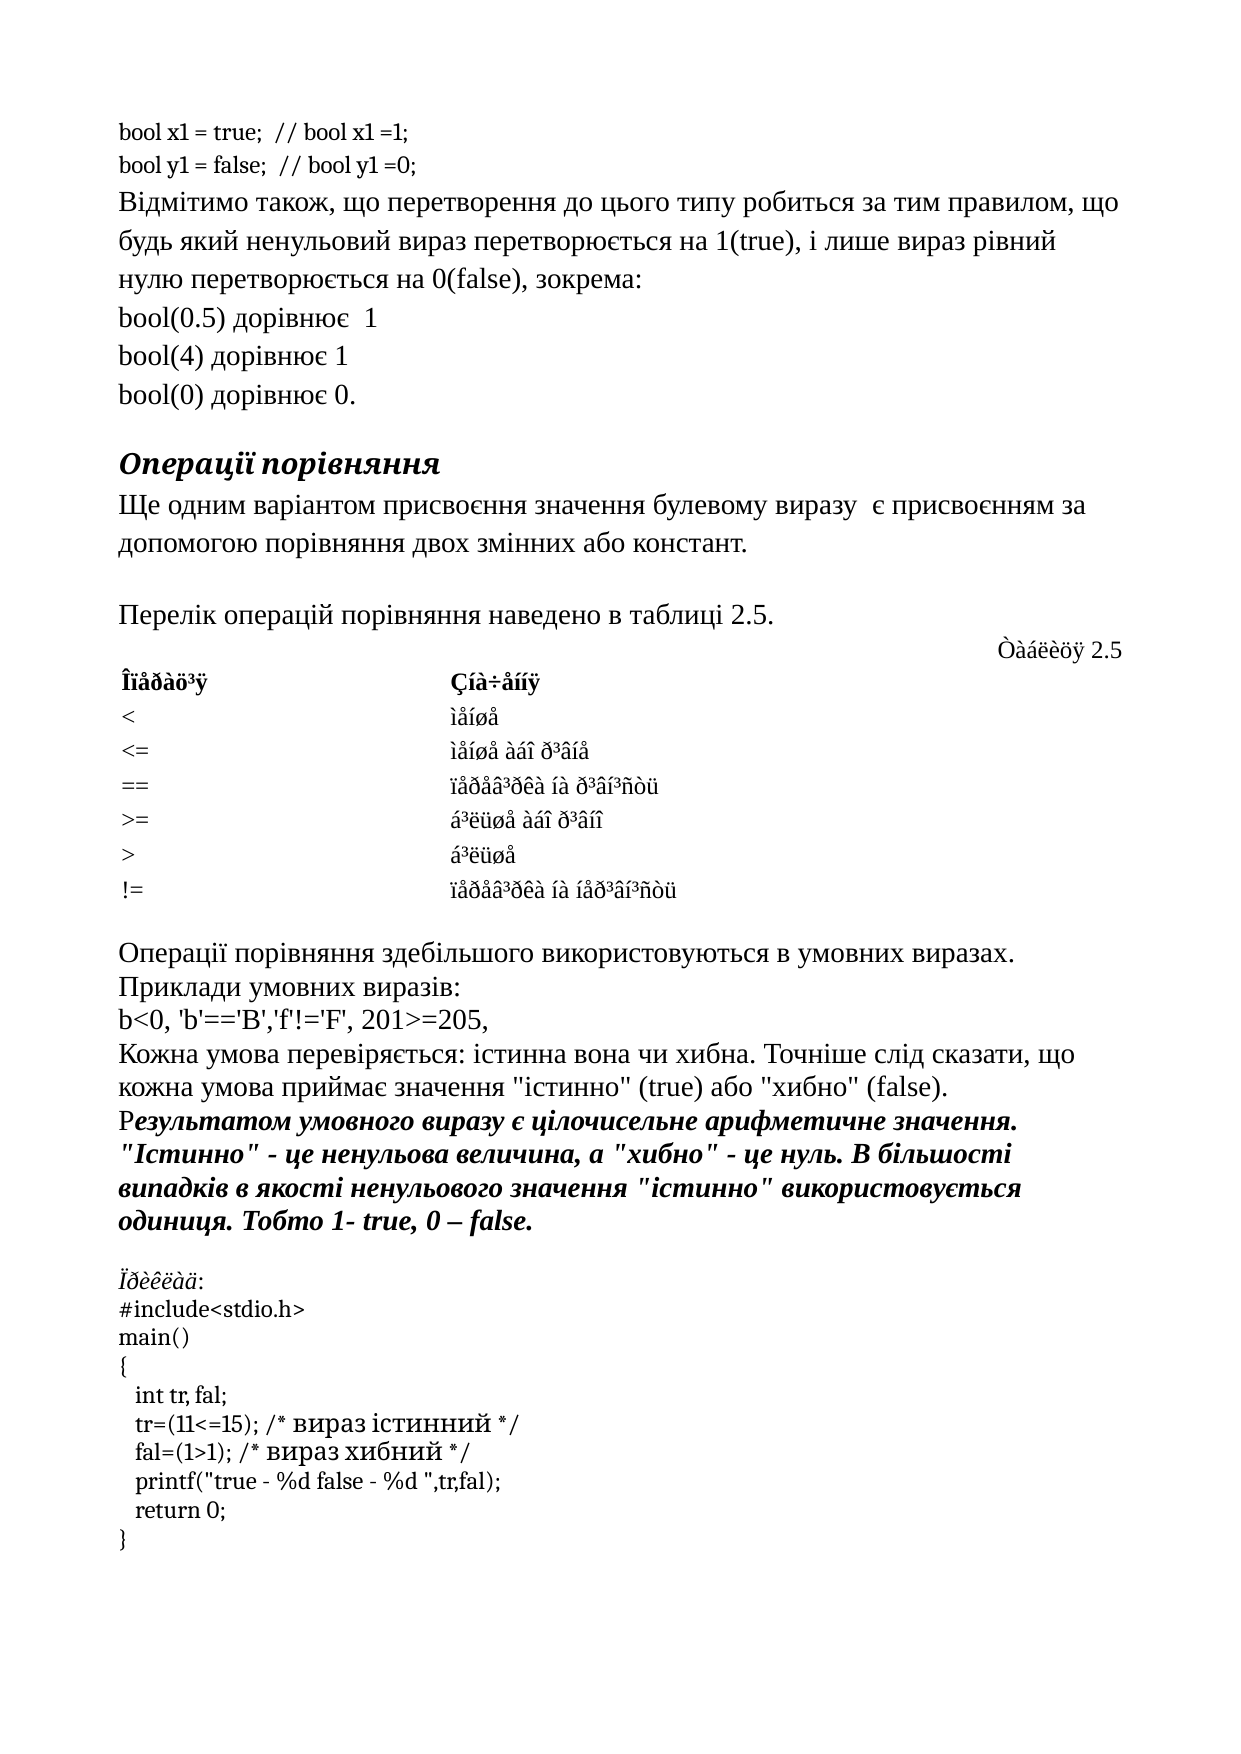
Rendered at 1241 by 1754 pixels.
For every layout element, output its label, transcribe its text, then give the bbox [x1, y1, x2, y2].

text bool(0) дорівнює 0. [118, 377, 1122, 410]
text return 0; [118, 1496, 1122, 1524]
text Кожна умова перевіряється: істинна вона чи хибна. Точніше слід сказати, що кожна умова приймає значення "істинно" (true) або "хибно" (false). Результатом умовного виразу є цілочисельне арифметичне значення. "Істинно" - це ненульова величина, а "хибно" - це нуль. В більшості випадків в якості ненульового значення "істинно" використовується одиниця. Тобто 1- true, 0 – false. [118, 1036, 1122, 1237]
text Перелік операцій порівняння наведено в таблиці 2.5. [118, 597, 1122, 631]
table_cell <= [118, 734, 447, 768]
text Операції порівняння [118, 448, 1122, 482]
table_cell < [118, 699, 447, 733]
text } [118, 1524, 1122, 1553]
text int tr, fal; [118, 1381, 1122, 1409]
table_header Îïåðàö³ÿ [118, 664, 447, 699]
text b<0, 'b'=='B','f'!='F', 201>=205, [118, 1002, 1122, 1036]
text fal=(1>1); /* вираз хибний */ [118, 1438, 1122, 1467]
text Ïðèêëàä: [118, 1266, 1122, 1294]
text bool x1 = true; // bool x1 =1; [118, 118, 1122, 147]
text tr=(11<=15); /* вираз істинний */ [118, 1409, 1122, 1438]
text bool(4) дорівнює 1 [118, 338, 1122, 372]
table_cell == [118, 768, 447, 803]
table_header Çíà÷åííÿ [447, 664, 1122, 699]
text Òàáëèöÿ 2.5 [118, 636, 1122, 664]
text bool y1 = false; // bool y1 =0; [118, 151, 1122, 180]
table_cell > [118, 837, 447, 872]
table_cell á³ëüøå àáî ð³âíî [447, 803, 1122, 837]
text bool(0.5) дорівнює 1 [118, 300, 1122, 333]
text #include<stdio.h> [118, 1294, 1122, 1323]
table_cell != [118, 872, 447, 906]
text Ще одним варіантом присвоєння значення булевому виразу є присвоєнням за допомогою порівняння двох змінних або констант. [118, 487, 1122, 559]
text printf("true - %d false - %d ",tr,fal); [118, 1467, 1122, 1496]
text Операції порівняння здебільшого використовуються в умовних виразах. Приклади умовних виразів: [118, 935, 1122, 1002]
table_cell á³ëüøå [447, 837, 1122, 872]
table_cell ìåíøå àáî ð³âíå [447, 734, 1122, 768]
table_cell ìåíøå [447, 699, 1122, 733]
text { [118, 1352, 1122, 1381]
text Відмітимо також, що перетворення до цього типу робиться за тим правилом, що будь який ненульовий вираз перетворюється на 1(true), і лише вираз рівний нулю перетворюється на 0(false), зокрема: [118, 184, 1122, 295]
text main() [118, 1323, 1122, 1352]
table_cell ïåðåâ³ðêà íà ð³âí³ñòü [447, 768, 1122, 803]
table_cell ïåðåâ³ðêà íà íåð³âí³ñòü [447, 872, 1122, 906]
table_cell >= [118, 803, 447, 837]
